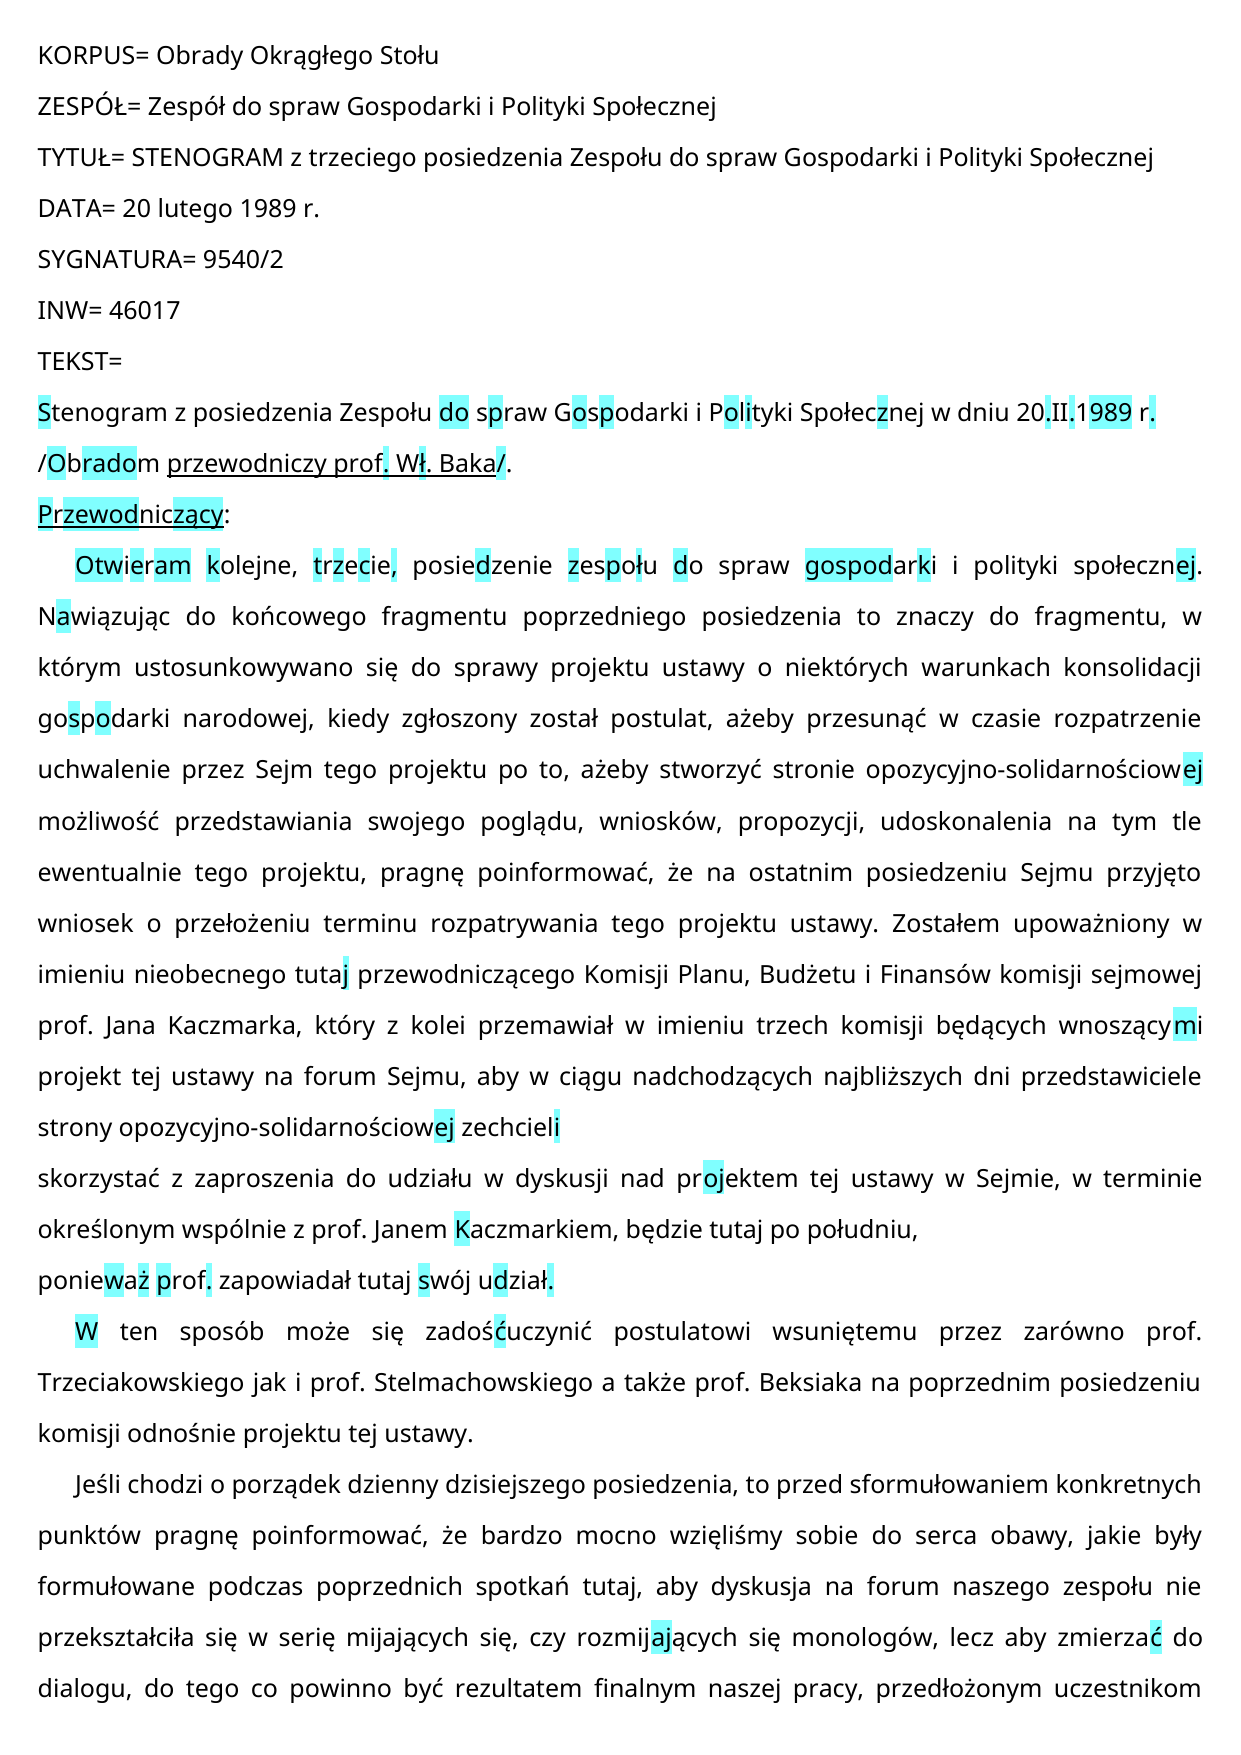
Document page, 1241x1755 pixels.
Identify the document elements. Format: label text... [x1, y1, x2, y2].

text SYGNATURA= 9540/2 [37, 242, 1203, 276]
text ponieważ prof. zapowiadał tutaj swój udział. [37, 1262, 1203, 1297]
text INW= 46017 [37, 293, 1203, 327]
text skorzystać z zaproszenia do udziału w dyskusji nad projektem tej ustawy w Sejmie, w terminie określonym wspólnie z prof. Janem Kaczmarkiem, będzie tutaj po południu, [37, 1160, 1203, 1246]
text TEKST= [37, 344, 1203, 378]
text DATA= 20 lutego 1989 r. [37, 191, 1203, 225]
text TYTUŁ= STENOGRAM z trzeciego posiedzenia Zespołu do spraw Gospodarki i Polityki Społecznej [37, 139, 1203, 174]
text /Obradom przewodniczy prof. Wł. Baka/. [37, 446, 1203, 480]
text Otwieram kolejne, trzecie, posiedzenie zespołu do spraw gospodarki i polityki społecznej. Nawiązując do końcowego fragmentu poprzedniego posiedzenia to znaczy do fragmentu, w którym ustosunkowywano się do sprawy projektu ustawy o niektórych warunkach konsolidacji gospodarki narodowej, kiedy zgłoszony został postulat, ażeby przesunąć w czasie rozpatrzenie uchwalenie przez Sejm tego projektu po to, ażeby stworzyć stronie opozycyjno-solidarnościowej możliwość przedstawiania swojego poglądu, wniosków, propozycji, udoskonalenia na tym tle ewentualnie tego projektu, pragnę poinformować, że na ostatnim posiedzeniu Sejmu przyjęto wniosek o przełożeniu terminu rozpatrywania tego projektu ustawy. Zostałem upoważniony w imieniu nieobecnego tutaj przewodniczącego Komisji Planu, Budżetu i Finansów komisji sejmowej prof. Jana Kaczmarka, który z kolei przemawiał w imieniu trzech komisji będących wnoszącymi projekt tej ustawy na forum Sejmu, aby w ciągu nadchodzących najbliższych dni przedstawiciele strony opozycyjno-solidarnościowej zechcieli [37, 548, 1203, 1143]
text KORPUS= Obrady Okrągłego Stołu [37, 37, 1203, 72]
text ZESPÓŁ= Zespół do spraw Gospodarki i Polityki Społecznej [37, 88, 1203, 123]
text Jeśli chodzi o porządek dzienny dzisiejszego posiedzenia, to przed sformułowaniem konkretnych punktów pragnę poinformować, że bardzo mocno wzięliśmy sobie do serca obawy, jakie były formułowane podczas poprzednich spotkań tutaj, aby dyskusja na forum naszego zespołu nie przekształciła się w serię mijających się, czy rozmijających się monologów, lecz aby zmierzać do dialogu, do tego co powinno być rezultatem finalnym naszej pracy, przedłożonym uczestnikom [37, 1467, 1203, 1705]
text Stenogram z posiedzenia Zespołu do spraw Gospodarki i Polityki Społecznej w dniu 20.II.1989 r. [37, 395, 1203, 429]
text Przewodniczący: [37, 497, 1203, 531]
text W ten sposób może się zadośćuczynić postulatowi wsuniętemu przez zarówno prof. Trzeciakowskiego jak i prof. Stelmachowskiego a także prof. Beksiaka na poprzednim posiedzeniu komisji odnośnie projektu tej ustawy. [37, 1313, 1203, 1450]
